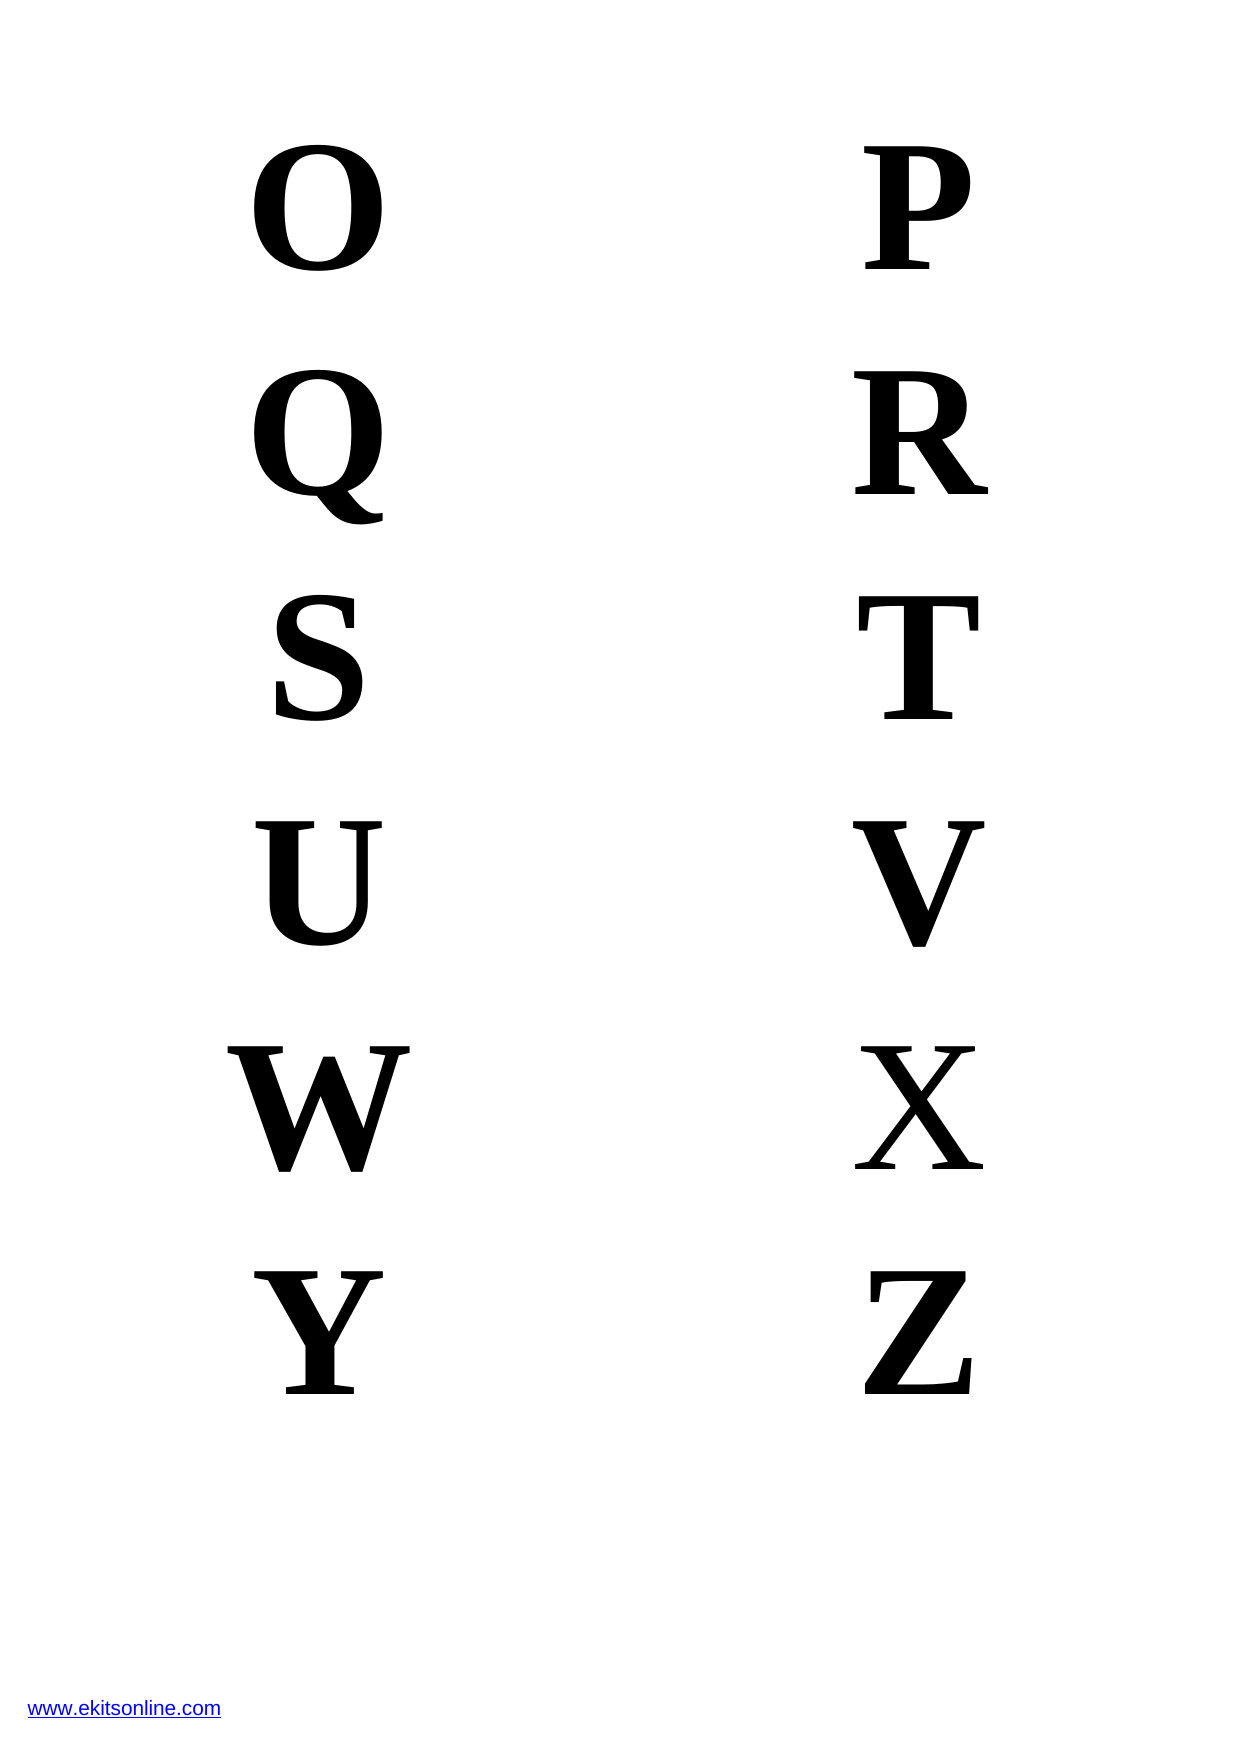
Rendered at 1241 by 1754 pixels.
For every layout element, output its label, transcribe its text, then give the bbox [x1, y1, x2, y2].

table_cell [611, 319, 626, 544]
table_cell O [26, 94, 611, 319]
table_cell [611, 94, 626, 319]
table_cell [611, 544, 626, 769]
table_cell [611, 994, 626, 1219]
table_cell U [26, 769, 611, 994]
table_cell Y [26, 1219, 611, 1444]
table_cell X [626, 994, 1211, 1219]
table_cell T [626, 544, 1211, 769]
table_cell Q [26, 319, 611, 544]
table_cell [611, 1444, 626, 1669]
table_cell W [26, 994, 611, 1219]
table_cell [611, 1219, 626, 1444]
table_cell R [626, 319, 1211, 544]
table_cell [626, 1444, 1211, 1669]
table_cell [611, 769, 626, 994]
table_cell V [626, 769, 1211, 994]
table_cell [26, 1444, 611, 1669]
text www.ekitsonline.com [27, 1696, 1213, 1720]
table_cell P [626, 94, 1211, 319]
table_cell S [26, 544, 611, 769]
table_cell Z [626, 1219, 1211, 1444]
